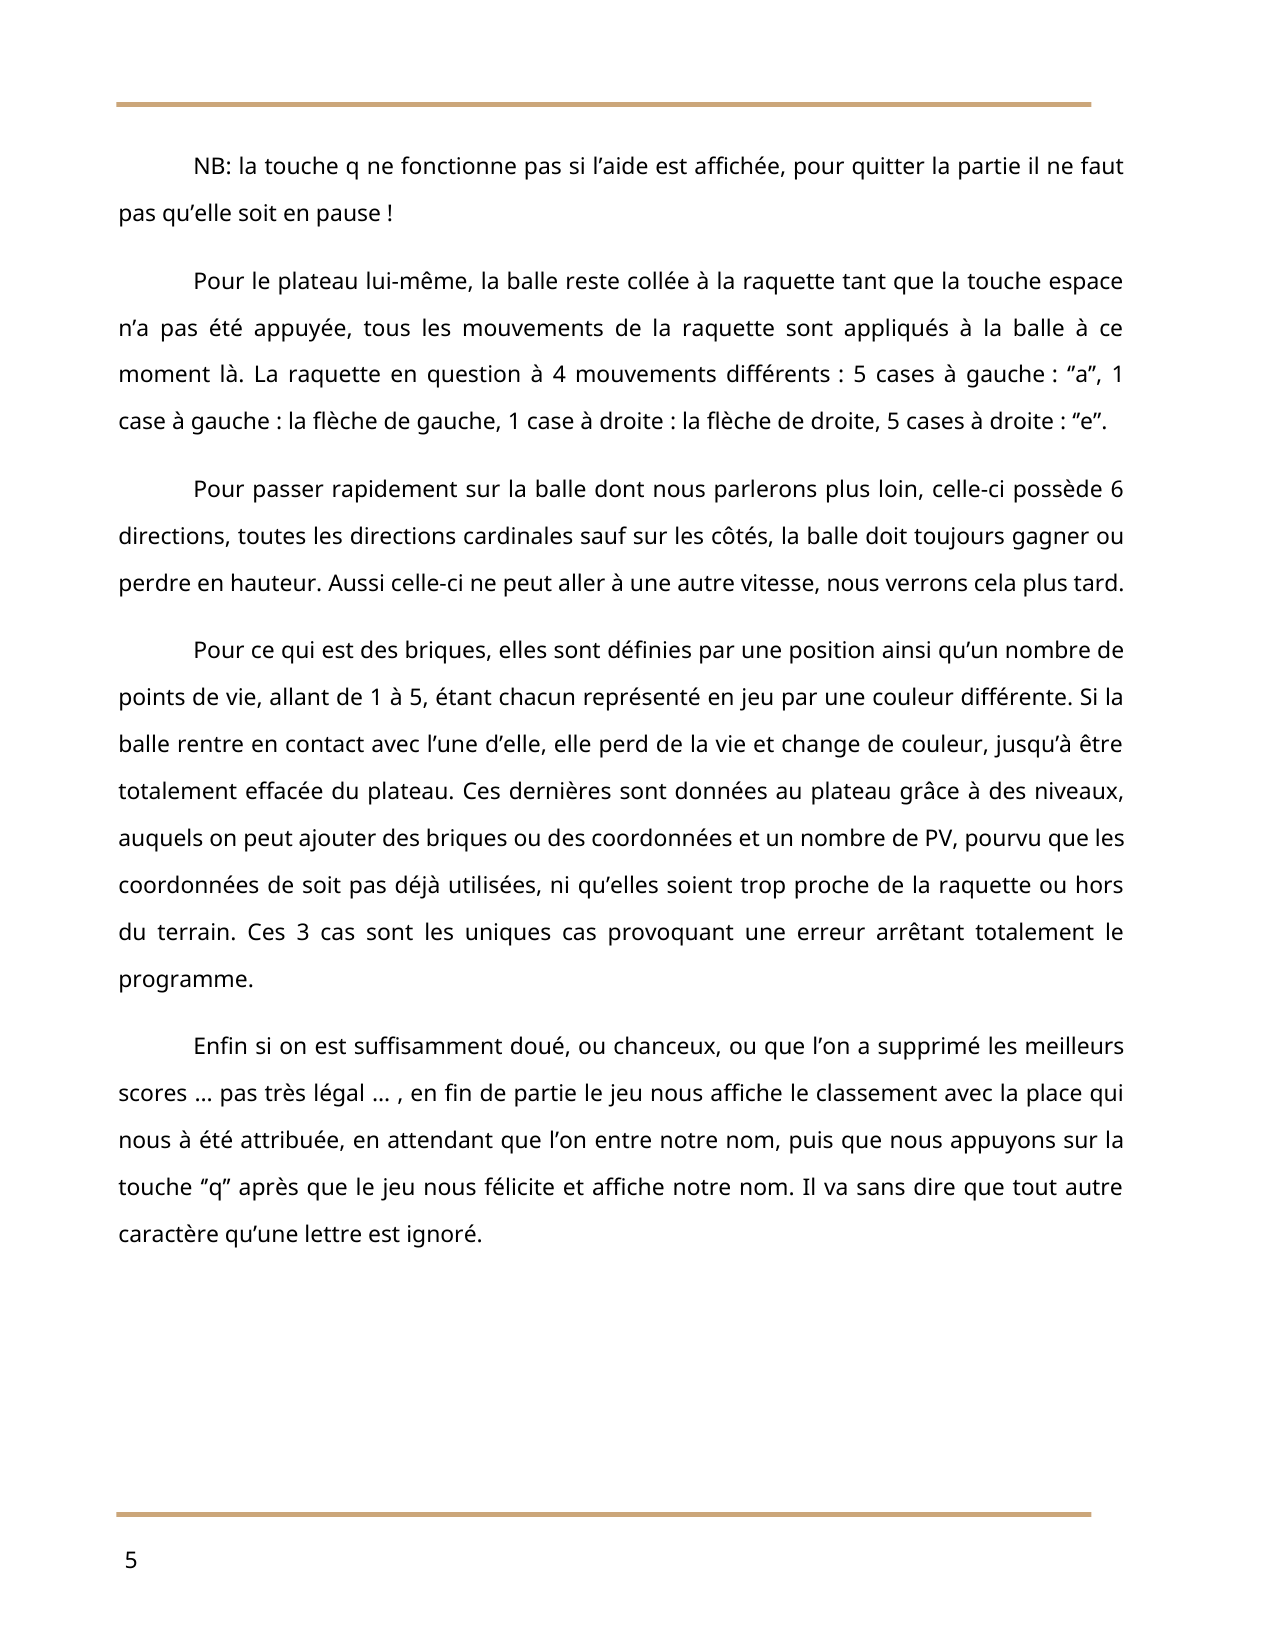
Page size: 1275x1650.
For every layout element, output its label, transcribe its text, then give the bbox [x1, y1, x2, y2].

text Pour passer rapidement sur la balle dont nous parlerons plus loin, celle-ci possède 6 directions, toutes les directions cardinales sauf sur les côtés, la balle doit toujours gagner ou perdre en hauteur. Aussi celle-ci ne peut aller à une autre vitesse, nous verrons cela plus tard. [118, 473, 1125, 598]
picture [116, 102, 1092, 107]
text NB: la touche q ne fonctionne pas si l’aide est affichée, pour quitter la partie il ne faut pas qu’elle soit en pause ! [118, 150, 1125, 228]
text Enfin si on est suffisamment doué, ou chanceux, ou que l’on a supprimé les meilleurs scores … pas très légal … , en fin de partie le jeu nous affiche le classement avec la place qui nous à été attribuée, en attendant que l’on entre notre nom, puis que nous appuyons sur la touche ‘’q’’ après que le jeu nous félicite et affiche notre nom. Il va sans dire que tout autre caractère qu’une lettre est ignoré. [118, 1030, 1125, 1249]
picture [116, 1512, 1092, 1517]
text Pour ce qui est des briques, elles sont définies par une position ainsi qu’un nombre de points de vie, allant de 1 à 5, étant chacun représenté en jeu par une couleur différente. Si la balle rentre en contact avec l’une d’elle, elle perd de la vie et change de couleur, jusqu’à être totalement effacée du plateau. Ces dernières sont données au plateau grâce à des niveaux, auquels on peut ajouter des briques ou des coordonnées et un nombre de PV, pourvu que les coordonnées de soit pas déjà utilisées, ni qu’elles soient trop proche de la raquette ou hors du terrain. Ces 3 cas sont les uniques cas provoquant une erreur arrêtant totalement le programme. [118, 634, 1125, 994]
text Pour le plateau lui-même, la balle reste collée à la raquette tant que la touche espace n’a pas été appuyée, tous les mouvements de la raquette sont appliqués à la balle à ce moment là. La raquette en question à 4 mouvements différents : 5 cases à gauche : ‘’a’’, 1 case à gauche : la flèche de gauche, 1 case à droite : la flèche de droite, 5 cases à droite : ‘’e’’. [118, 264, 1125, 436]
